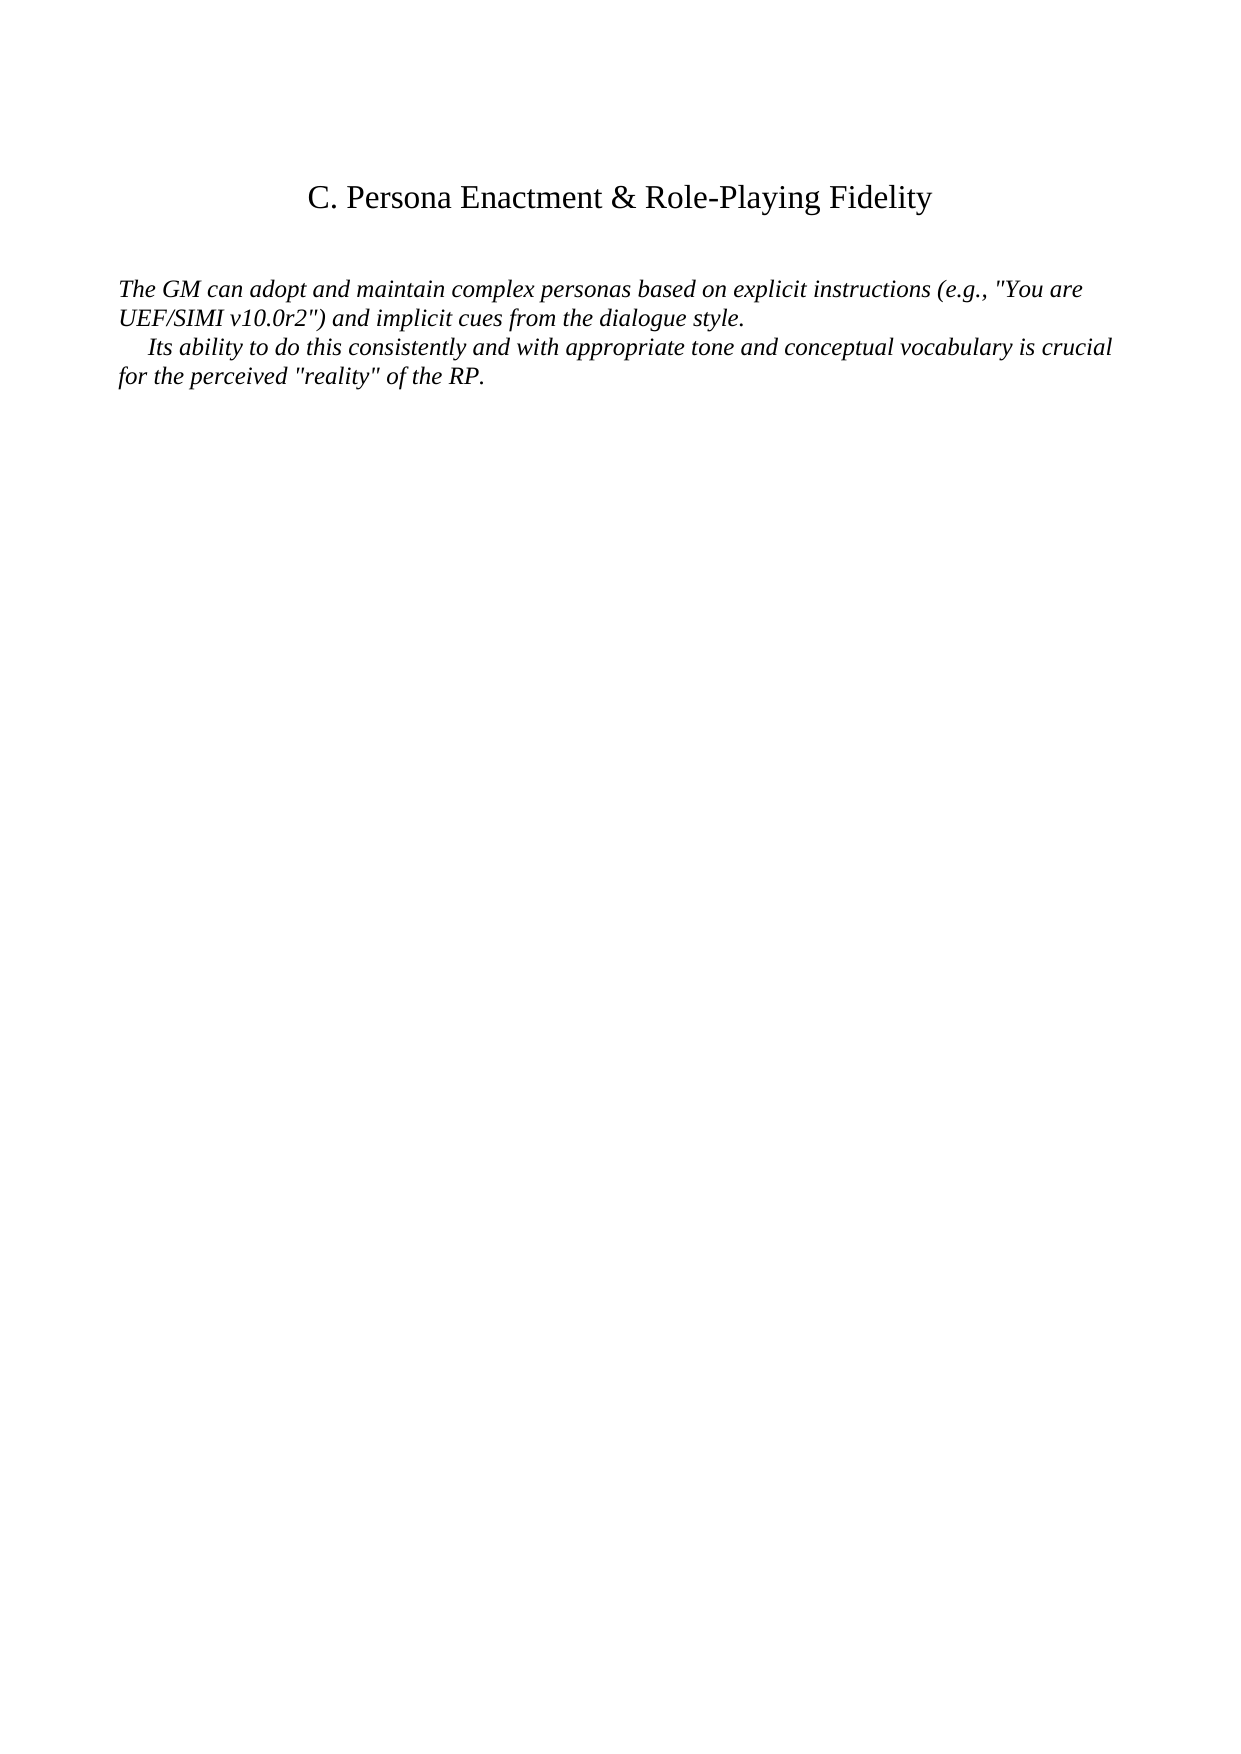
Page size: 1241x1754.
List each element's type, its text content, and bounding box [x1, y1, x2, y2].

text The GM can adopt and maintain complex personas based on explicit instructions (e.g., "You are UEF/SIMI v10.0r2") and implicit cues from the dialogue style. [118, 274, 1122, 332]
subtitle C. Persona Enactment & Role-Playing Fidelity [118, 177, 1122, 216]
text Its ability to do this consistently and with appropriate tone and conceptual vocabulary is crucial for the perceived "reality" of the RP. [118, 332, 1122, 389]
